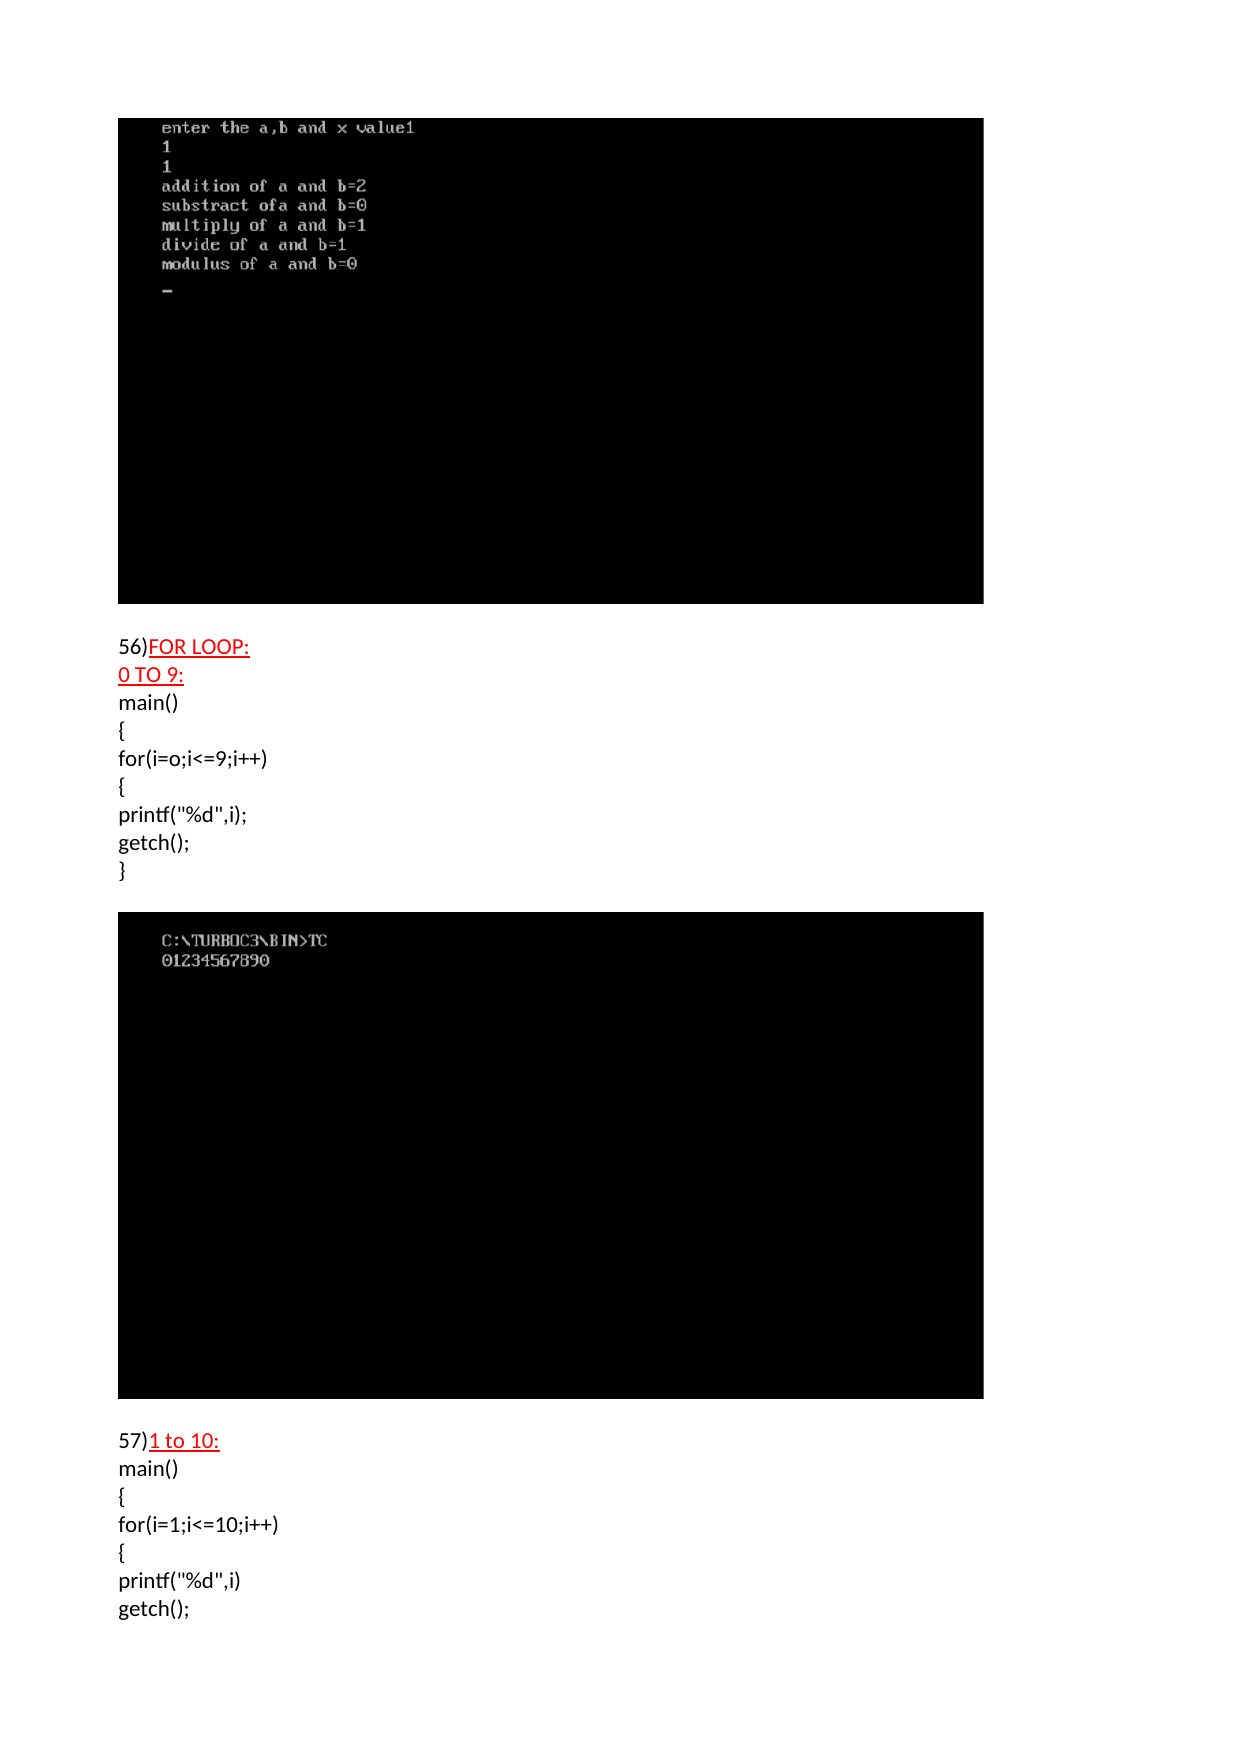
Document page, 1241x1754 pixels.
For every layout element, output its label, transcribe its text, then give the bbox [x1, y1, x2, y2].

text main() [118, 1454, 1122, 1482]
text { [118, 1538, 1122, 1566]
text 57)1 to 10: [118, 1426, 1122, 1454]
text printf("%d",i); [118, 800, 1122, 828]
text main() [118, 688, 1122, 716]
text getch(); [118, 828, 1122, 856]
text for(i=1;i<=10;i++) [118, 1510, 1122, 1538]
text { [118, 772, 1122, 800]
text printf("%d",i) [118, 1566, 1122, 1594]
text 56)FOR LOOP: [118, 632, 1122, 660]
text for(i=o;i<=9;i++) [118, 744, 1122, 772]
text } [118, 856, 1122, 884]
text { [118, 1482, 1122, 1510]
text getch(); [118, 1594, 1122, 1622]
text { [118, 716, 1122, 744]
text 0 TO 9: [118, 660, 1122, 688]
